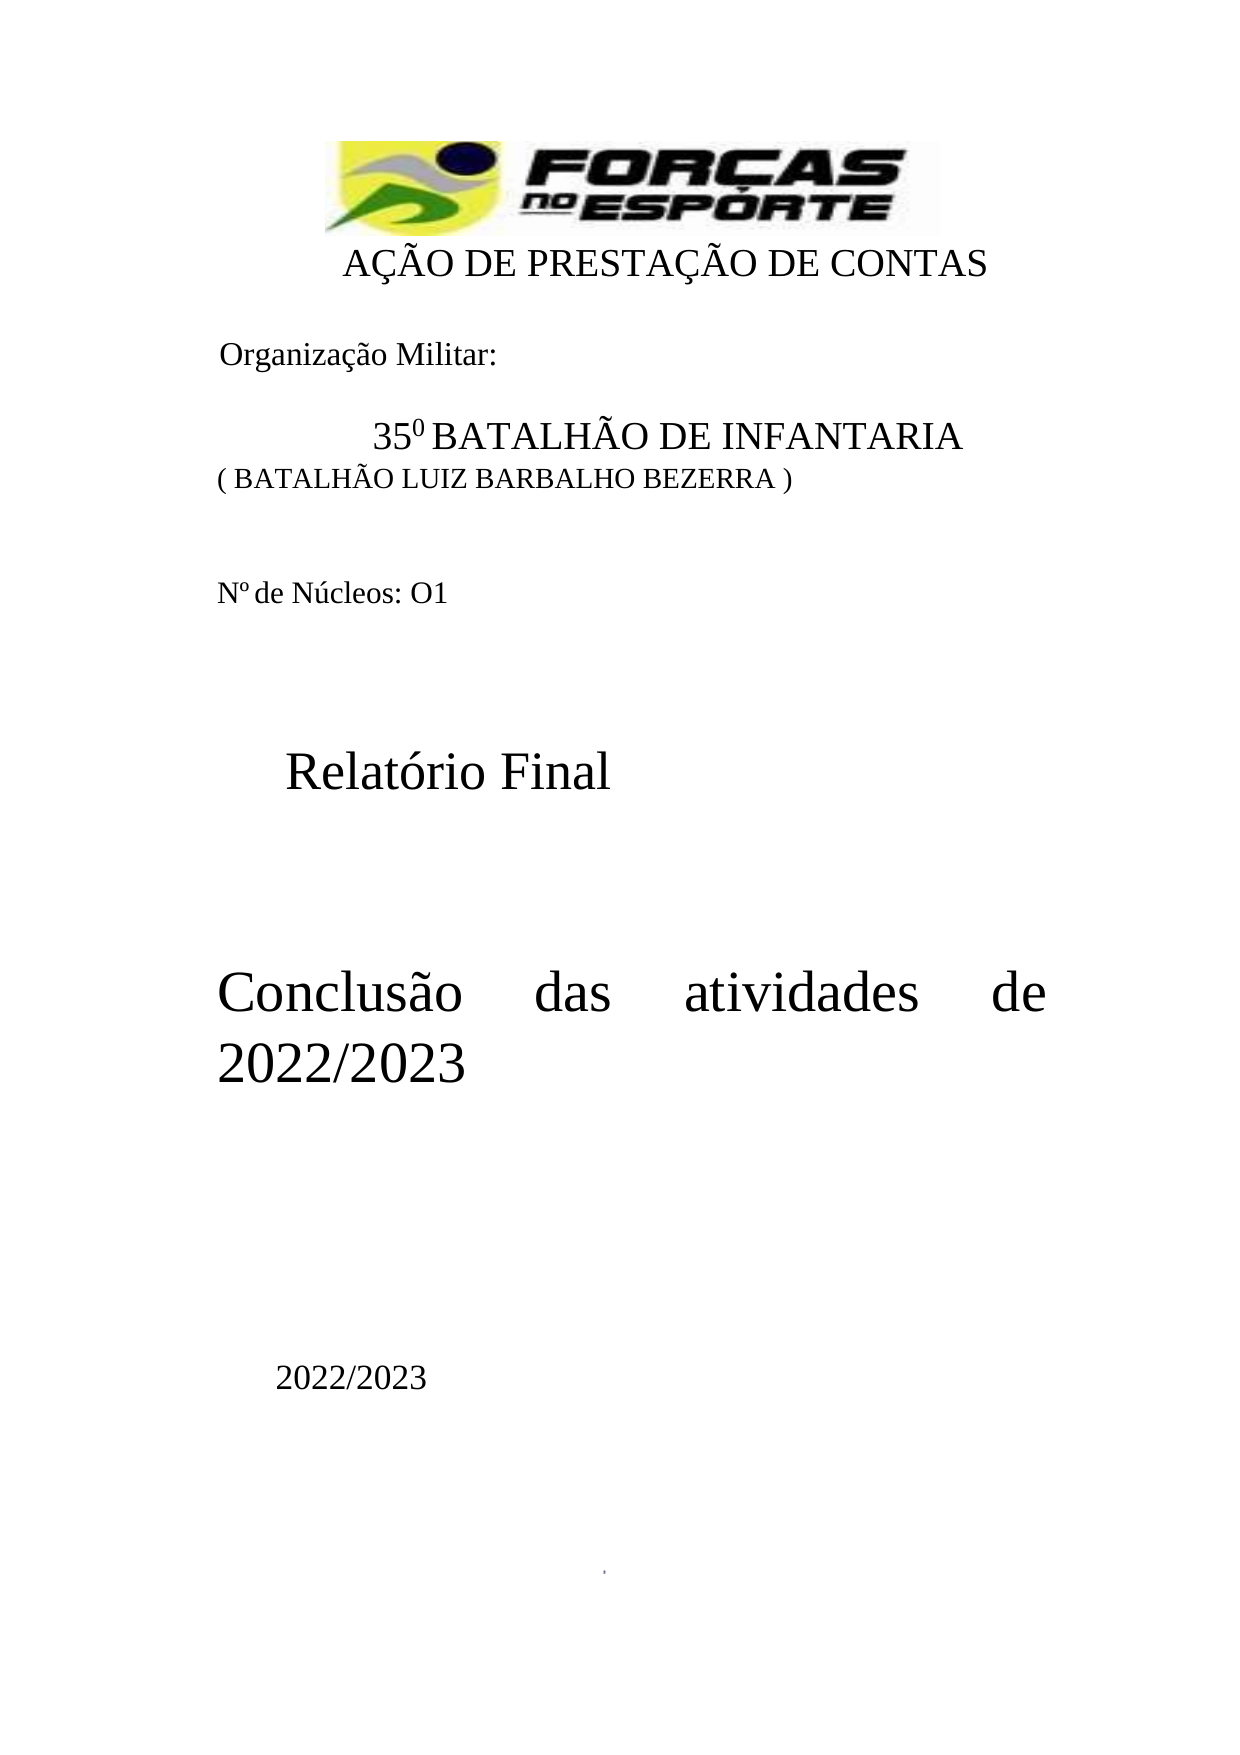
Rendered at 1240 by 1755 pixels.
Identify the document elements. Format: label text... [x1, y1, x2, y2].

text ( BATALHÃO LUIZ BARBALHO BEZERRA ) [217, 461, 1004, 494]
text Conclusão das atividades de 2022/2023 [217, 957, 1047, 1095]
picture [324, 141, 941, 236]
text 350 BATALHÃO DE INFANTARIA [372, 412, 1047, 458]
text Nº de Núcleos: O1 [217, 574, 1047, 610]
text Organização Militar: [219, 334, 1047, 372]
text 2022/2023 [275, 1356, 1047, 1397]
text AÇÃO DE PRESTAÇÃO DE CONTAS [342, 213, 1047, 284]
text Relatório Final [285, 738, 1047, 801]
